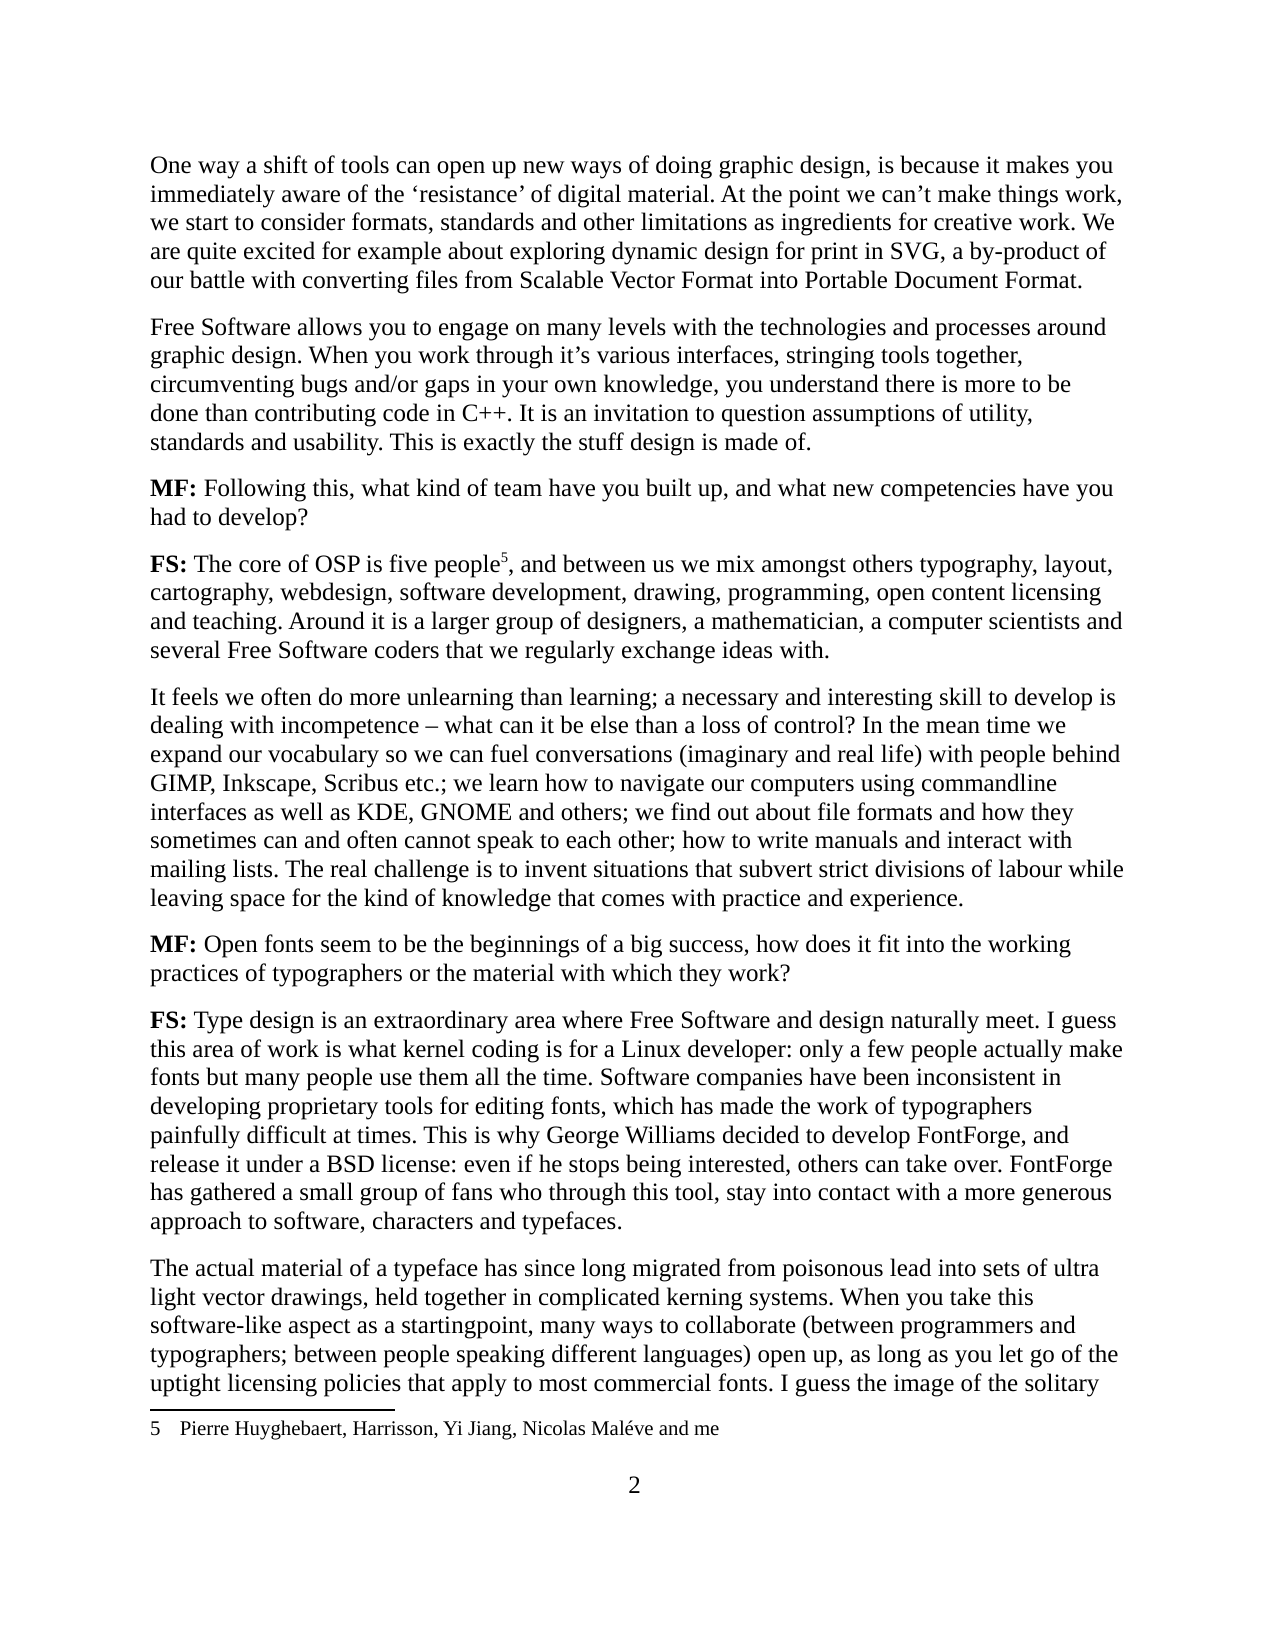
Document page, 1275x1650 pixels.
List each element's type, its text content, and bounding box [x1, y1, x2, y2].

text The actual material of a typeface has since long migrated from poisonous lead into sets of ultra light vector drawings, held together in complicated kerning systems. When you take this software-like aspect as a startingpoint, many ways to collaborate (between programmers and typographers; between people speaking different languages) open up, as long as you let go of the uptight licensing policies that apply to most commercial fonts. I guess the image of the solitary [150, 1253, 1125, 1397]
text Pierre Huyghebaert, Harrisson, Yi Jiang, Nicolas Maléve and me [150, 1416, 1125, 1440]
text Free Software allows you to engage on many levels with the technologies and processes around graphic design. When you work through it’s various interfaces, stringing tools together, circumventing bugs and/or gaps in your own knowledge, you understand there is more to be done than contributing code in C++. It is an invitation to question assumptions of utility, standards and usability. This is exactly the stuff design is made of. [150, 312, 1125, 455]
text MF: Open fonts seem to be the beginnings of a big success, how does it fit into the working practices of typographers or the material with which they work? [150, 929, 1125, 987]
text FS: The core of OSP is five people, and between us we mix amongst others typography, layout, cartography, webdesign, software development, drawing, programming, open content licensing and teaching. Around it is a larger group of designers, a mathematician, a computer scientists and several Free Software coders that we regularly exchange ideas with. [150, 549, 1125, 664]
text MF: Following this, what kind of team have you built up, and what new competencies have you had to develop? [150, 473, 1125, 531]
text FS: Type design is an extraordinary area where Free Software and design naturally meet. I guess this area of work is what kernel coding is for a Linux developer: only a few people actually make fonts but many people use them all the time. Software companies have been inconsistent in developing proprietary tools for editing fonts, which has made the work of typographers painfully difficult at times. This is why George Williams decided to develop FontForge, and release it under a BSD license: even if he stops being interested, others can take over. FontForge has gathered a small group of fans who through this tool, stay into contact with a more generous approach to software, characters and typefaces. [150, 1005, 1125, 1235]
text One way a shift of tools can open up new ways of doing graphic design, is because it makes you immediately aware of the ‘resistance’ of digital material. At the point we can’t make things work, we start to consider formats, standards and other limitations as ingredients for creative work. We are quite excited for example about exploring dynamic design for print in SVG, a by-product of our battle with converting files from Scalable Vector Format into Portable Document Format. [150, 150, 1125, 294]
text It feels we often do more unlearning than learning; a necessary and interesting skill to develop is dealing with incompetence – what can it be else than a loss of control? In the mean time we expand our vocabulary so we can fuel conversations (imaginary and real life) with people behind GIMP, Inkscape, Scribus etc.; we learn how to navigate our computers using commandline interfaces as well as KDE, GNOME and others; we find out about file formats and how they sometimes can and often cannot speak to each other; how to write manuals and interact with mailing lists. The real challenge is to invent situations that subvert strict divisions of labour while leaving space for the kind of knowledge that comes with practice and experience. [150, 682, 1125, 912]
